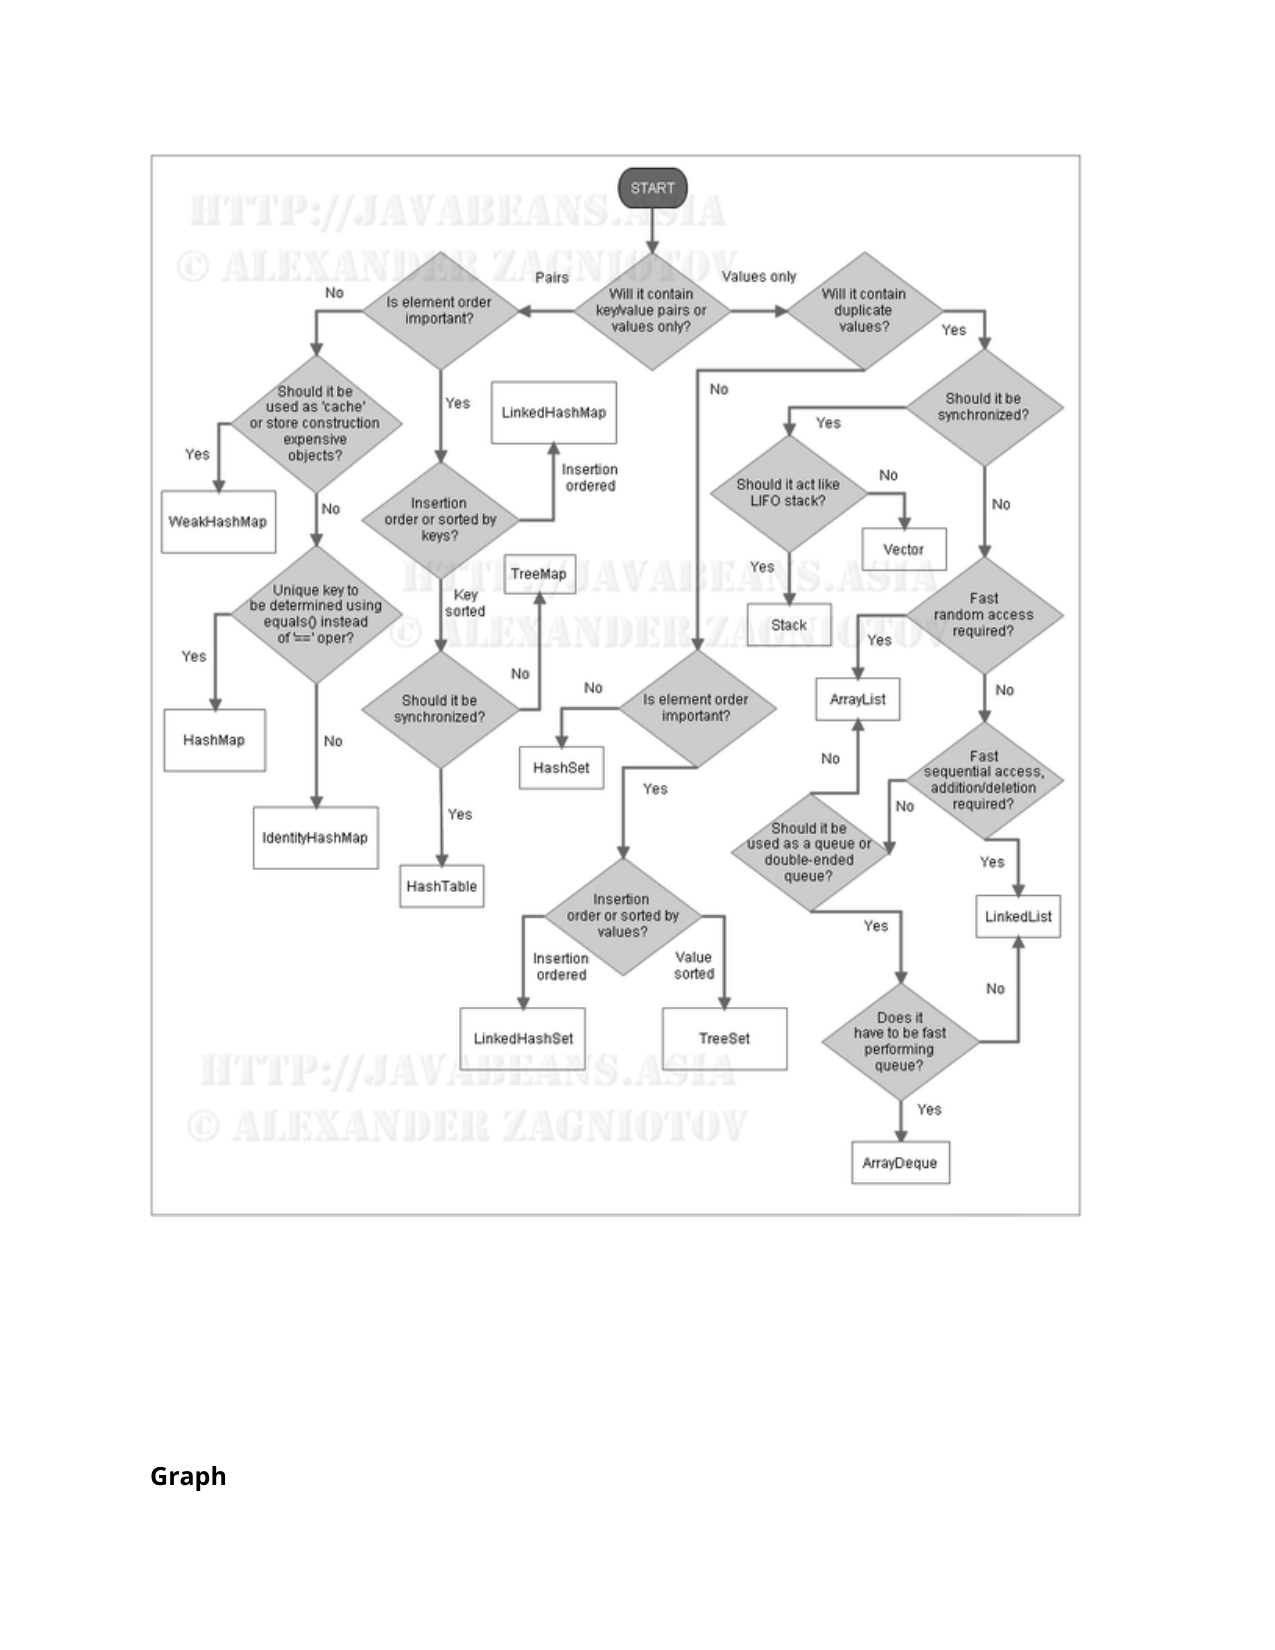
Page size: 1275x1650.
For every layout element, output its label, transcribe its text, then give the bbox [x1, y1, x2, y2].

text Graph [150, 1454, 1125, 1497]
picture [150, 154, 1082, 1217]
